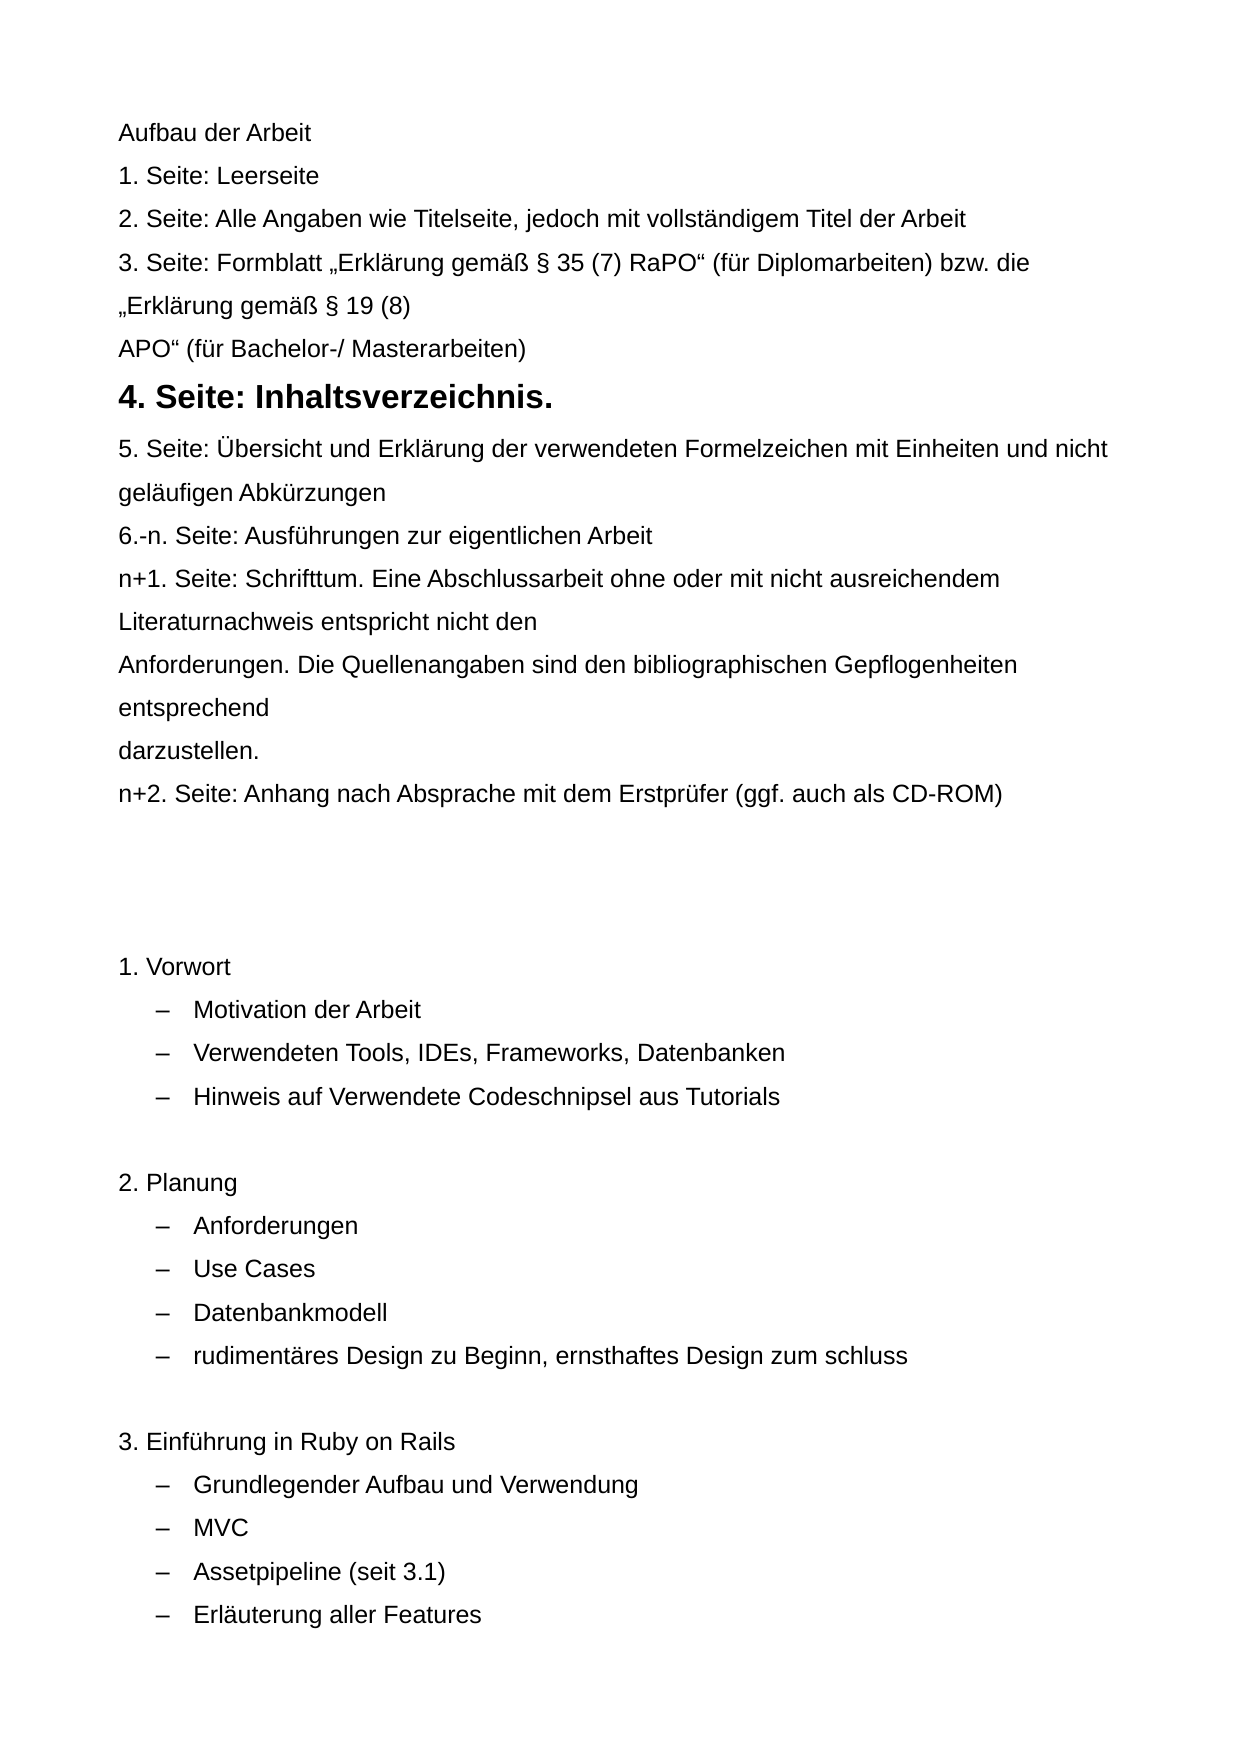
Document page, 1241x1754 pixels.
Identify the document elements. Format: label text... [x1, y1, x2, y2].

text 4. Seite: Inhaltsverzeichnis. [118, 377, 1122, 415]
text 5. Seite: Übersicht und Erklärung der verwendeten Formelzeichen mit Einheiten und nicht geläufigen Abkürzungen [118, 434, 1122, 506]
text 2. Planung [118, 1168, 1122, 1197]
list Erläuterung aller Features [156, 1600, 1122, 1629]
text n+2. Seite: Anhang nach Absprache mit dem Erstprüfer (ggf. auch als CD-ROM) [118, 779, 1122, 808]
text n+1. Seite: Schrifttum. Eine Abschlussarbeit ohne oder mit nicht ausreichendem Literaturnachweis entspricht nicht den [118, 564, 1122, 636]
text darzustellen. [118, 736, 1122, 765]
list Assetpipeline (seit 3.1) [156, 1557, 1122, 1586]
text Anforderungen. Die Quellenangaben sind den bibliographischen Gepflogenheiten entsprechend [118, 650, 1122, 722]
text 6.-n. Seite: Ausführungen zur eigentlichen Arbeit [118, 521, 1122, 549]
text 1. Vorwort [118, 952, 1122, 981]
list Verwendeten Tools, IDEs, Frameworks, Datenbanken [156, 1038, 1122, 1067]
list Datenbankmodell [156, 1297, 1122, 1326]
list Anforderungen [156, 1211, 1122, 1240]
list Grundlegender Aufbau und Verwendung [156, 1470, 1122, 1499]
list Hinweis auf Verwendete Codeschnipsel aus Tutorials [156, 1082, 1122, 1110]
list MVC [156, 1513, 1122, 1542]
text 3. Einführung in Ruby on Rails [118, 1427, 1122, 1456]
list Use Cases [156, 1254, 1122, 1283]
list rudimentäres Design zu Beginn, ernsthaftes Design zum schluss [156, 1341, 1122, 1369]
text Aufbau der Arbeit [118, 118, 1122, 147]
text APO“ (für Bachelor-/ Masterarbeiten) [118, 334, 1122, 362]
text 2. Seite: Alle Angaben wie Titelseite, jedoch mit vollständigem Titel der Arbeit [118, 204, 1122, 233]
text 3. Seite: Formblatt „Erklärung gemäß § 35 (7) RaPO“ (für Diplomarbeiten) bzw. die „Erklärung gemäß § 19 (8) [118, 247, 1122, 319]
text 1. Seite: Leerseite [118, 161, 1122, 190]
list Motivation der Arbeit [156, 995, 1122, 1024]
